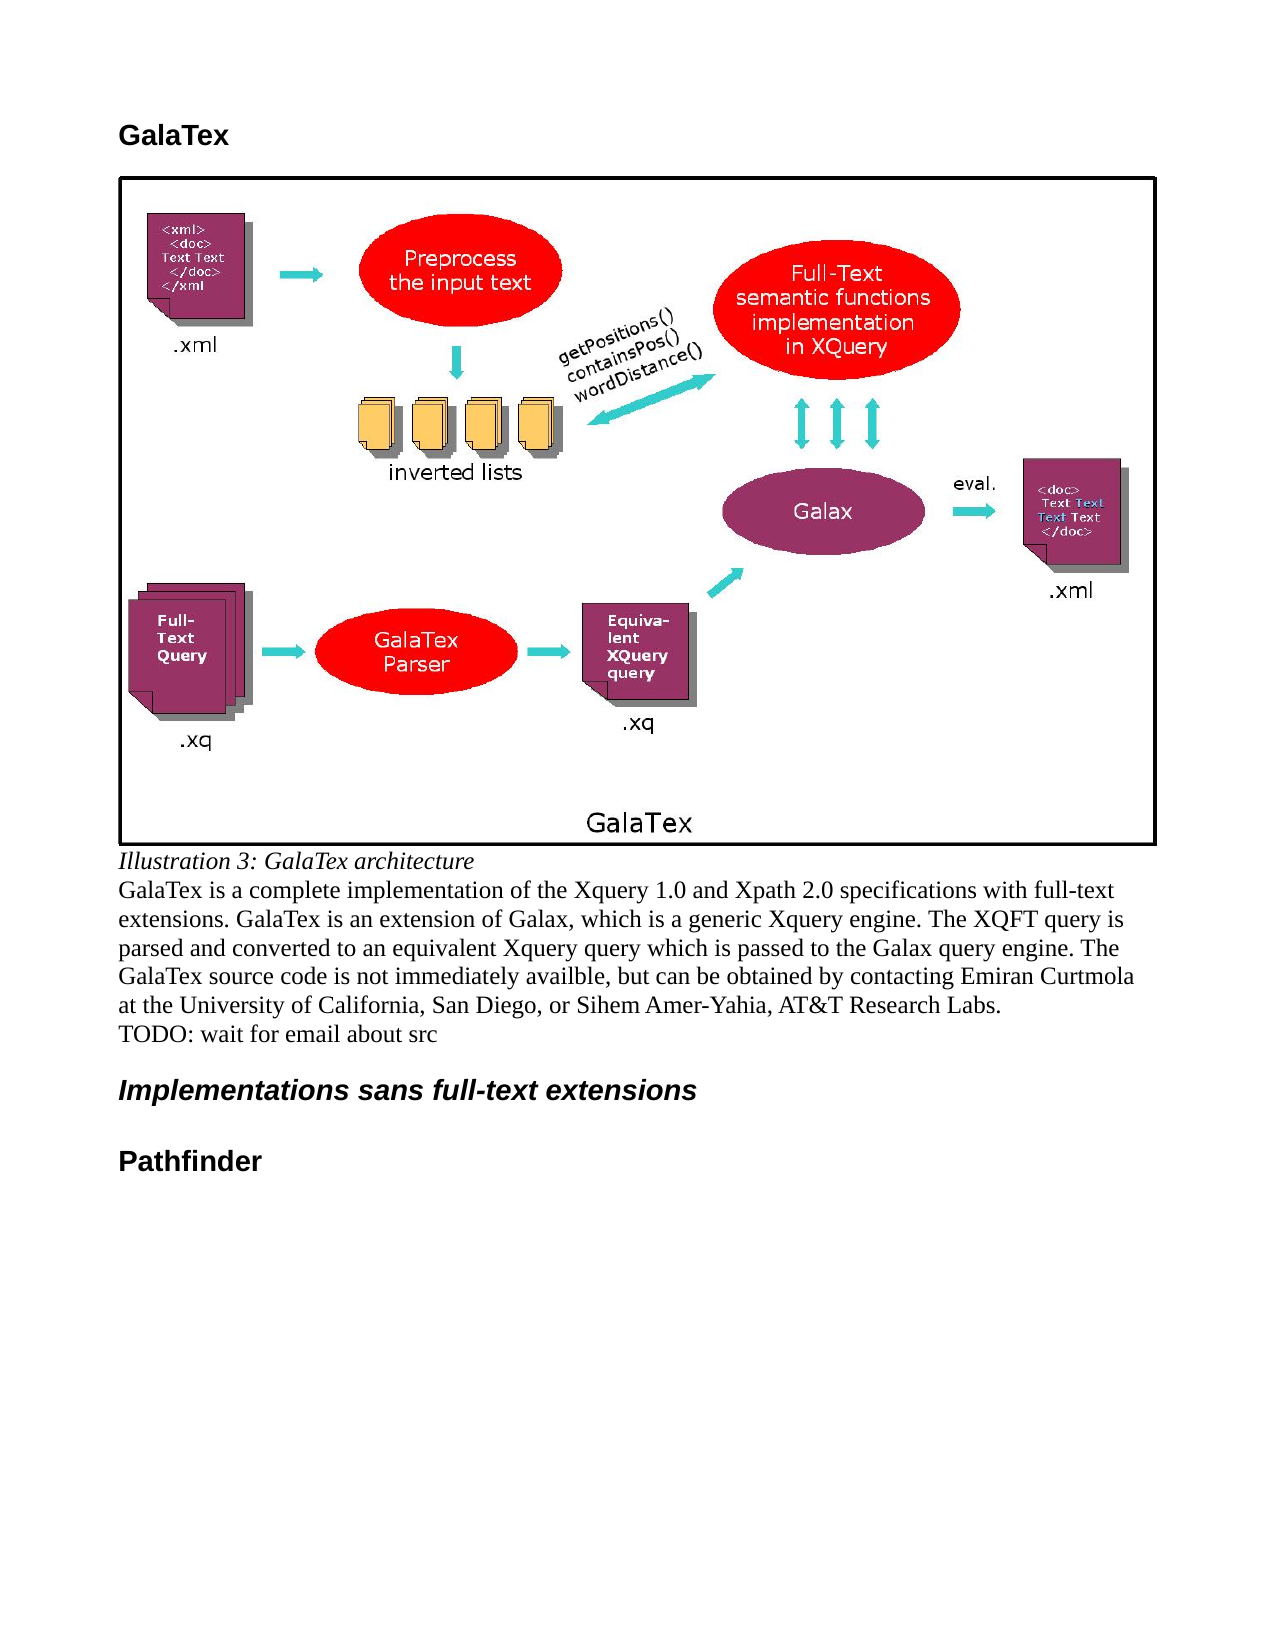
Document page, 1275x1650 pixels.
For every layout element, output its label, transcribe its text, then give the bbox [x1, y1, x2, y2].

subtitle Implementations sans full-text extensions [118, 1073, 1157, 1106]
picture [118, 176, 1158, 847]
text GalaTex is a complete implementation of the Xquery 1.0 and Xpath 2.0 specifications with full-text extensions. GalaTex is an extension of Galax, which is a generic Xquery engine. The XQFT query is parsed and converted to an equivalent Xquery query which is passed to the Galax query engine. The GalaTex source code is not immediately availble, but can be obtained by contacting Emiran Curtmola at the University of California, San Diego, or Sihem Amer-Yahia, AT&T Research Labs. [118, 875, 1157, 1019]
subtitle GalaTex [118, 118, 1157, 152]
text Illustration 3: GalaTex architecture [118, 847, 1157, 875]
subtitle Pathfinder [118, 1144, 1157, 1177]
text [118, 164, 1157, 176]
text TODO: wait for email about src [118, 1019, 1157, 1048]
